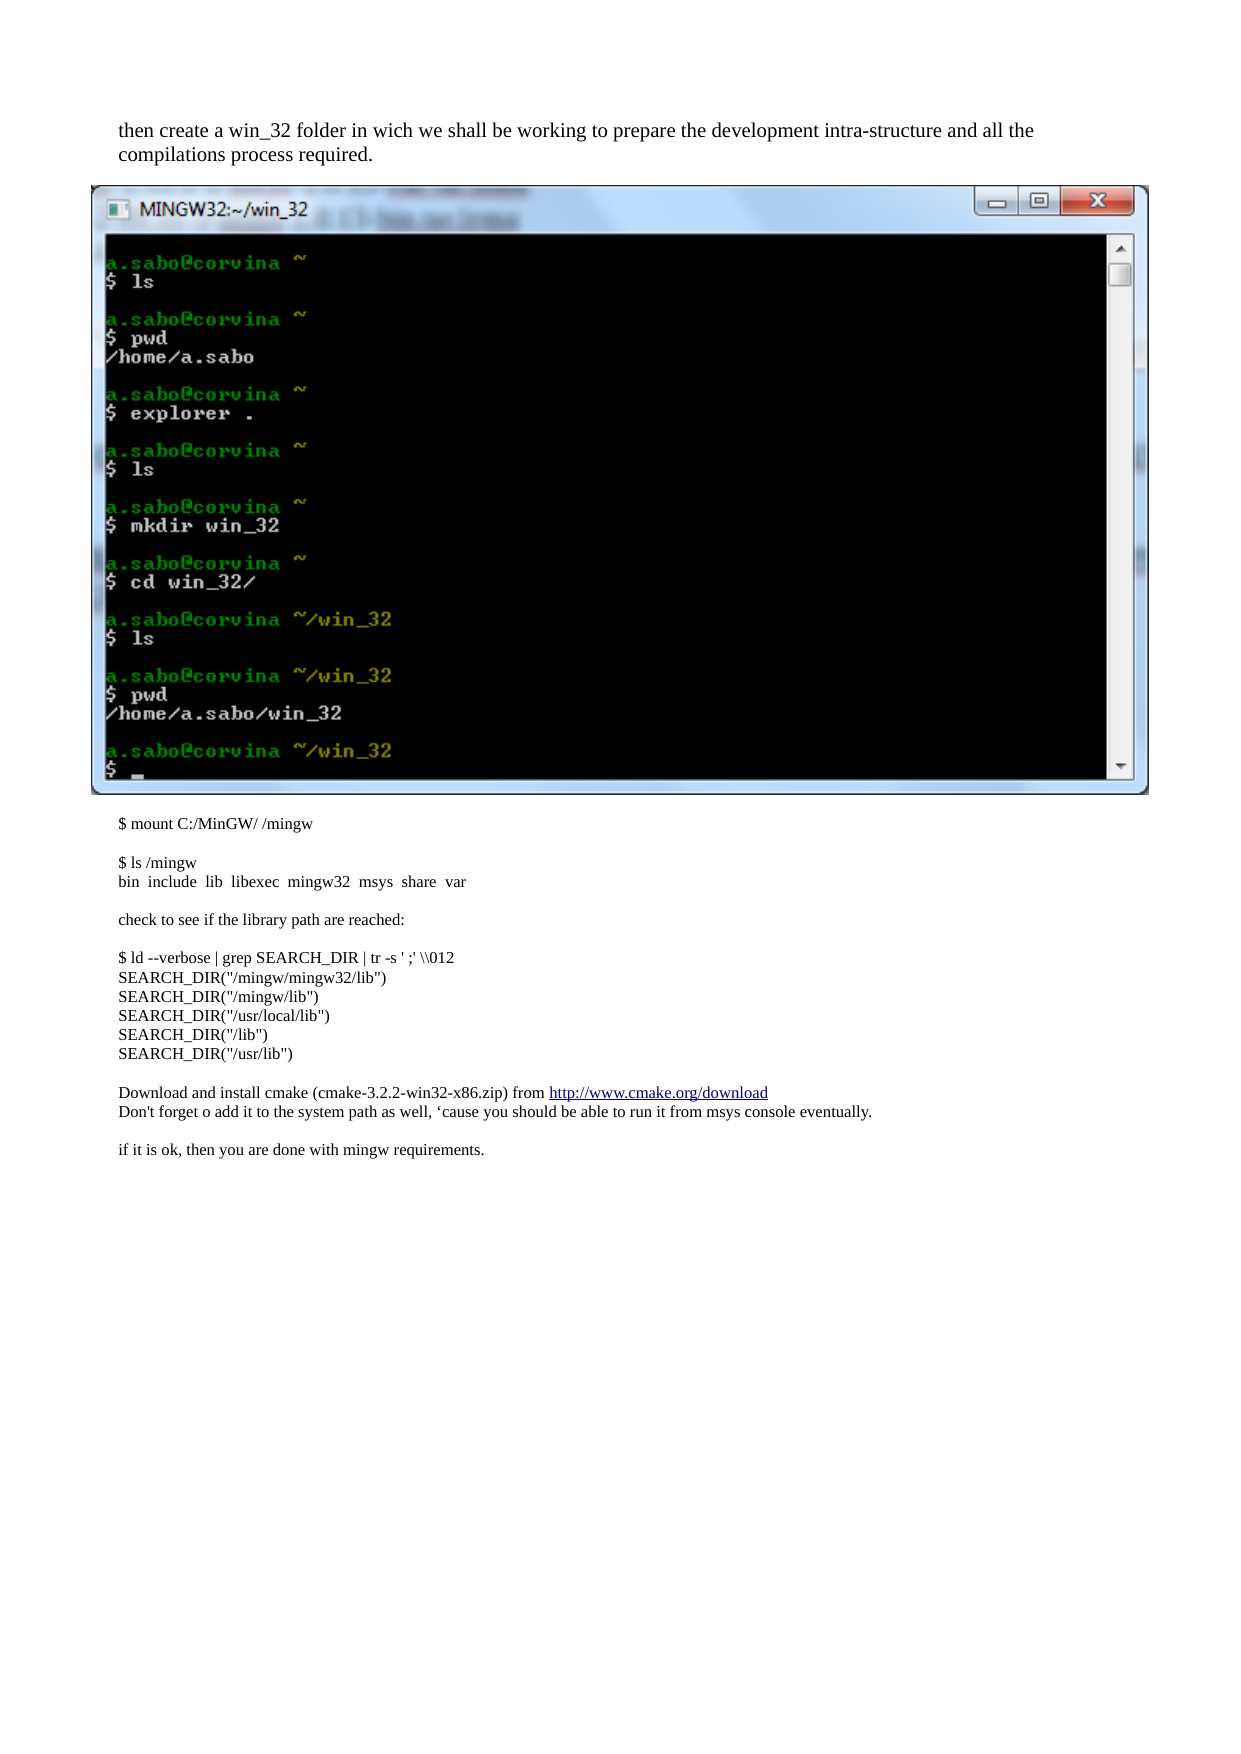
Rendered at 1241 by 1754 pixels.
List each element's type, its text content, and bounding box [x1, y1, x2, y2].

text if it is ok, then you are done with mingw requirements. [118, 1140, 1122, 1159]
text SEARCH_DIR("/usr/local/lib") [118, 1006, 1122, 1025]
text $ ls /mingw [118, 852, 1122, 872]
picture [91, 185, 1149, 795]
text SEARCH_DIR("/usr/lib") [118, 1044, 1122, 1063]
text SEARCH_DIR("/lib") [118, 1025, 1122, 1044]
text Don't forget o add it to the system path as well, ‘cause you should be able to run it from msys console eventually. [118, 1102, 1122, 1121]
text bin include lib libexec mingw32 msys share var [118, 872, 1122, 891]
text $ mount C:/MinGW/ /mingw [118, 814, 1122, 833]
text $ ld --verbose | grep SEARCH_DIR | tr -s ' ;' \\012 [118, 948, 1122, 967]
text then create a win_32 folder in wich we shall be working to prepare the development intra-structure and all the compilations process required. [118, 118, 1122, 166]
text Download and install cmake (cmake-3.2.2-win32-x86.zip) from http://www.cmake.org/download [118, 1082, 1122, 1102]
text SEARCH_DIR("/mingw/lib") [118, 987, 1122, 1006]
text SEARCH_DIR("/mingw/mingw32/lib") [118, 967, 1122, 987]
text check to see if the library path are reached: [118, 910, 1122, 929]
